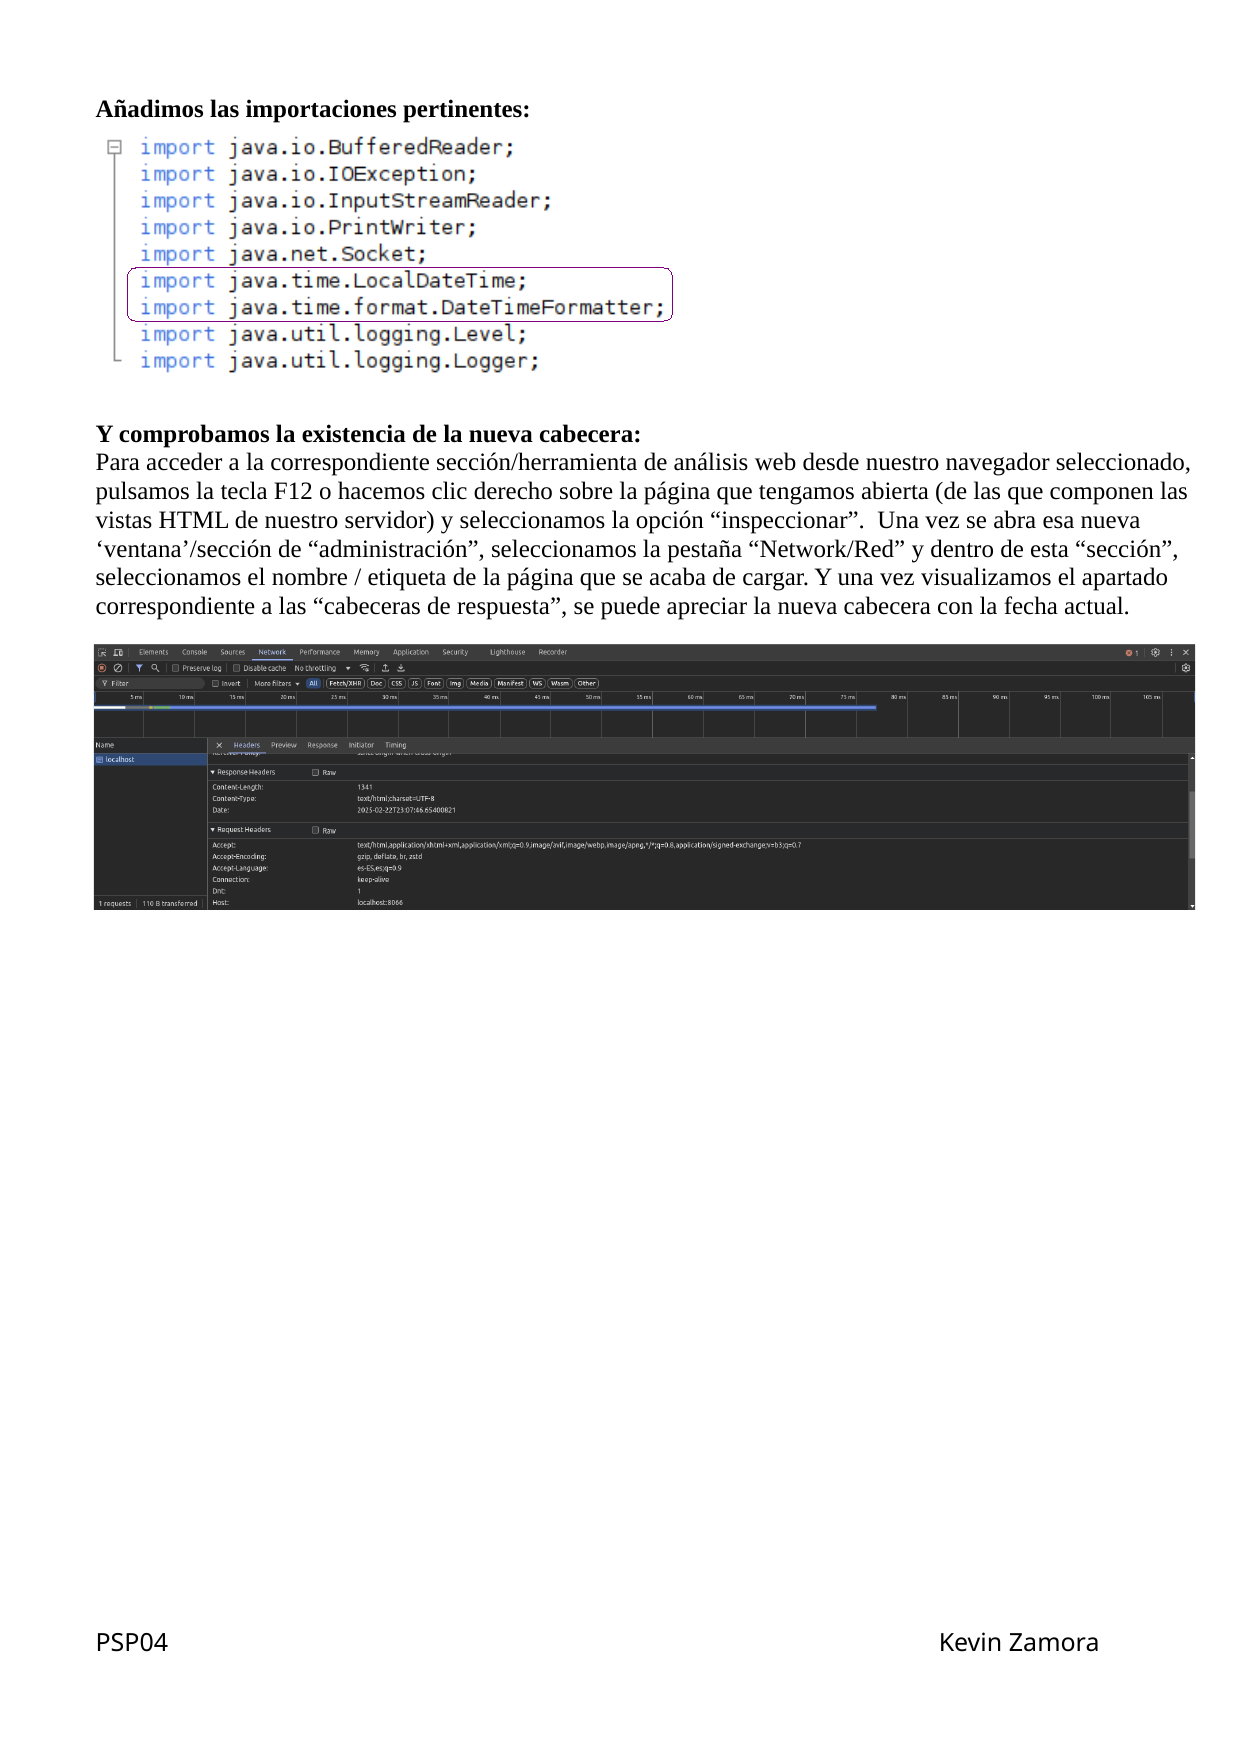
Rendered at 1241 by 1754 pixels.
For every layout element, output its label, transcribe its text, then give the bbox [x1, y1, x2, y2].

picture [93, 644, 1196, 910]
text Y comprobamos la existencia de la nueva cabecera: Para acceder a la correspondiente sección/herramienta de análisis web desde nuestro navegador seleccionado, pulsamos la tecla F12 o hacemos clic derecho sobre la página que tengamos abierta (de las que componen las vistas HTML de nuestro servidor) y seleccionamos la opción “inspeccionar”. Una vez se abra esa nueva ‘ventana’/sección de “administración”, seleccionamos la pestaña “Network/Red” y dentro de esta “sección”, seleccionamos el nombre / etiqueta de la página que se acaba de cargar. Y una vez visualizamos el apartado correspondiente a las “cabeceras de respuesta”, se puede apreciar la nueva cabecera con la fecha actual. [95, 419, 1197, 620]
text Añadimos las importaciones pertinentes: [95, 94, 1197, 122]
picture [103, 134, 673, 382]
